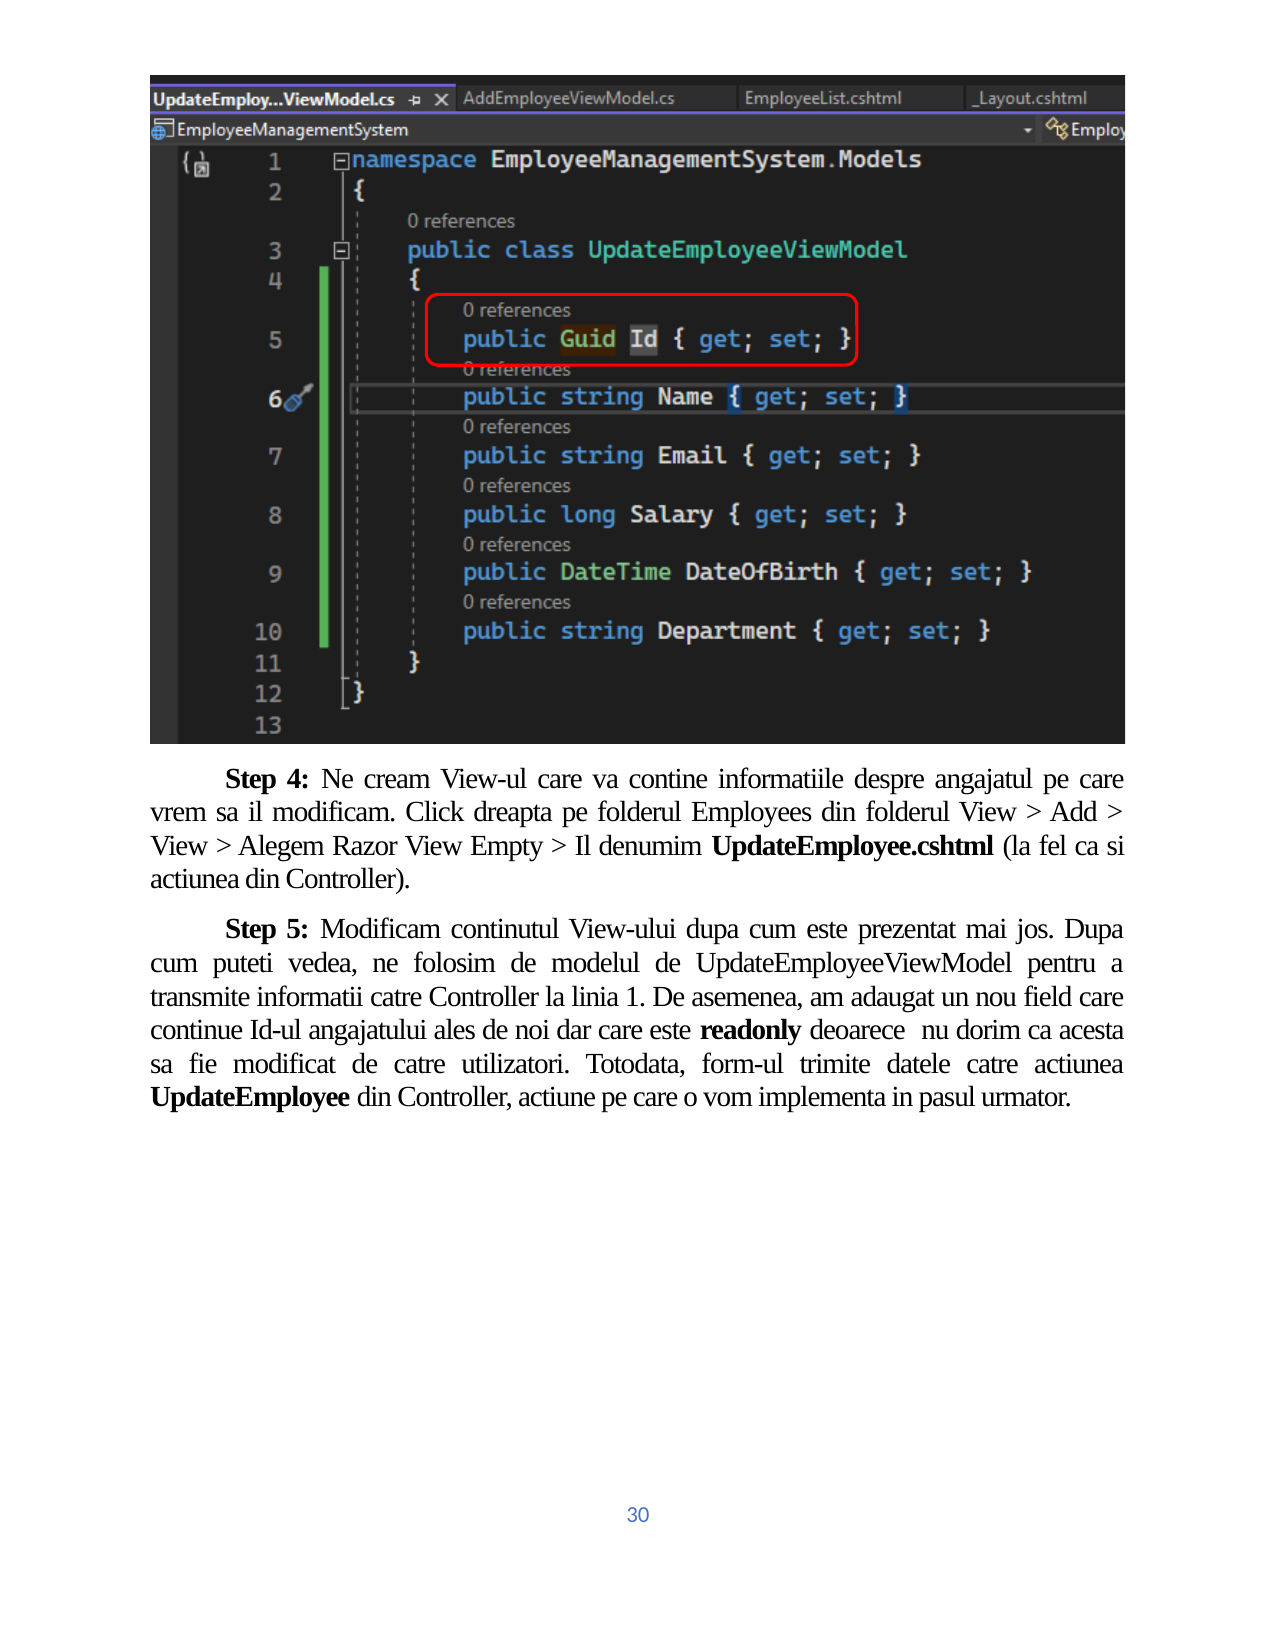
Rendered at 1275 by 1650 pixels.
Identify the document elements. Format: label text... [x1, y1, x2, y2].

text Step 4: Ne cream View-ul care va contine informatiile despre angajatul pe care vrem sa il modificam. Click dreapta pe folderul Employees din folderul View > Add > View > Alegem Razor View Empty > Il denumim UpdateEmployee.cshtml (la fel ca si actiunea din Controller). [150, 761, 1125, 895]
text Step 5: Modificam continutul View-ului dupa cum este prezentat mai jos. Dupa cum puteti vedea, ne folosim de modelul de UpdateEmployeeViewModel pentru a transmite informatii catre Controller la linia 1. De asemenea, am adaugat un nou field care continue Id-ul angajatului ales de noi dar care este readonly deoarece nu dorim ca acesta sa fie modificat de catre utilizatori. Totodata, form-ul trimite datele catre actiunea UpdateEmployee din Controller, actiune pe care o vom implementa in pasul urmator. [150, 912, 1125, 1113]
